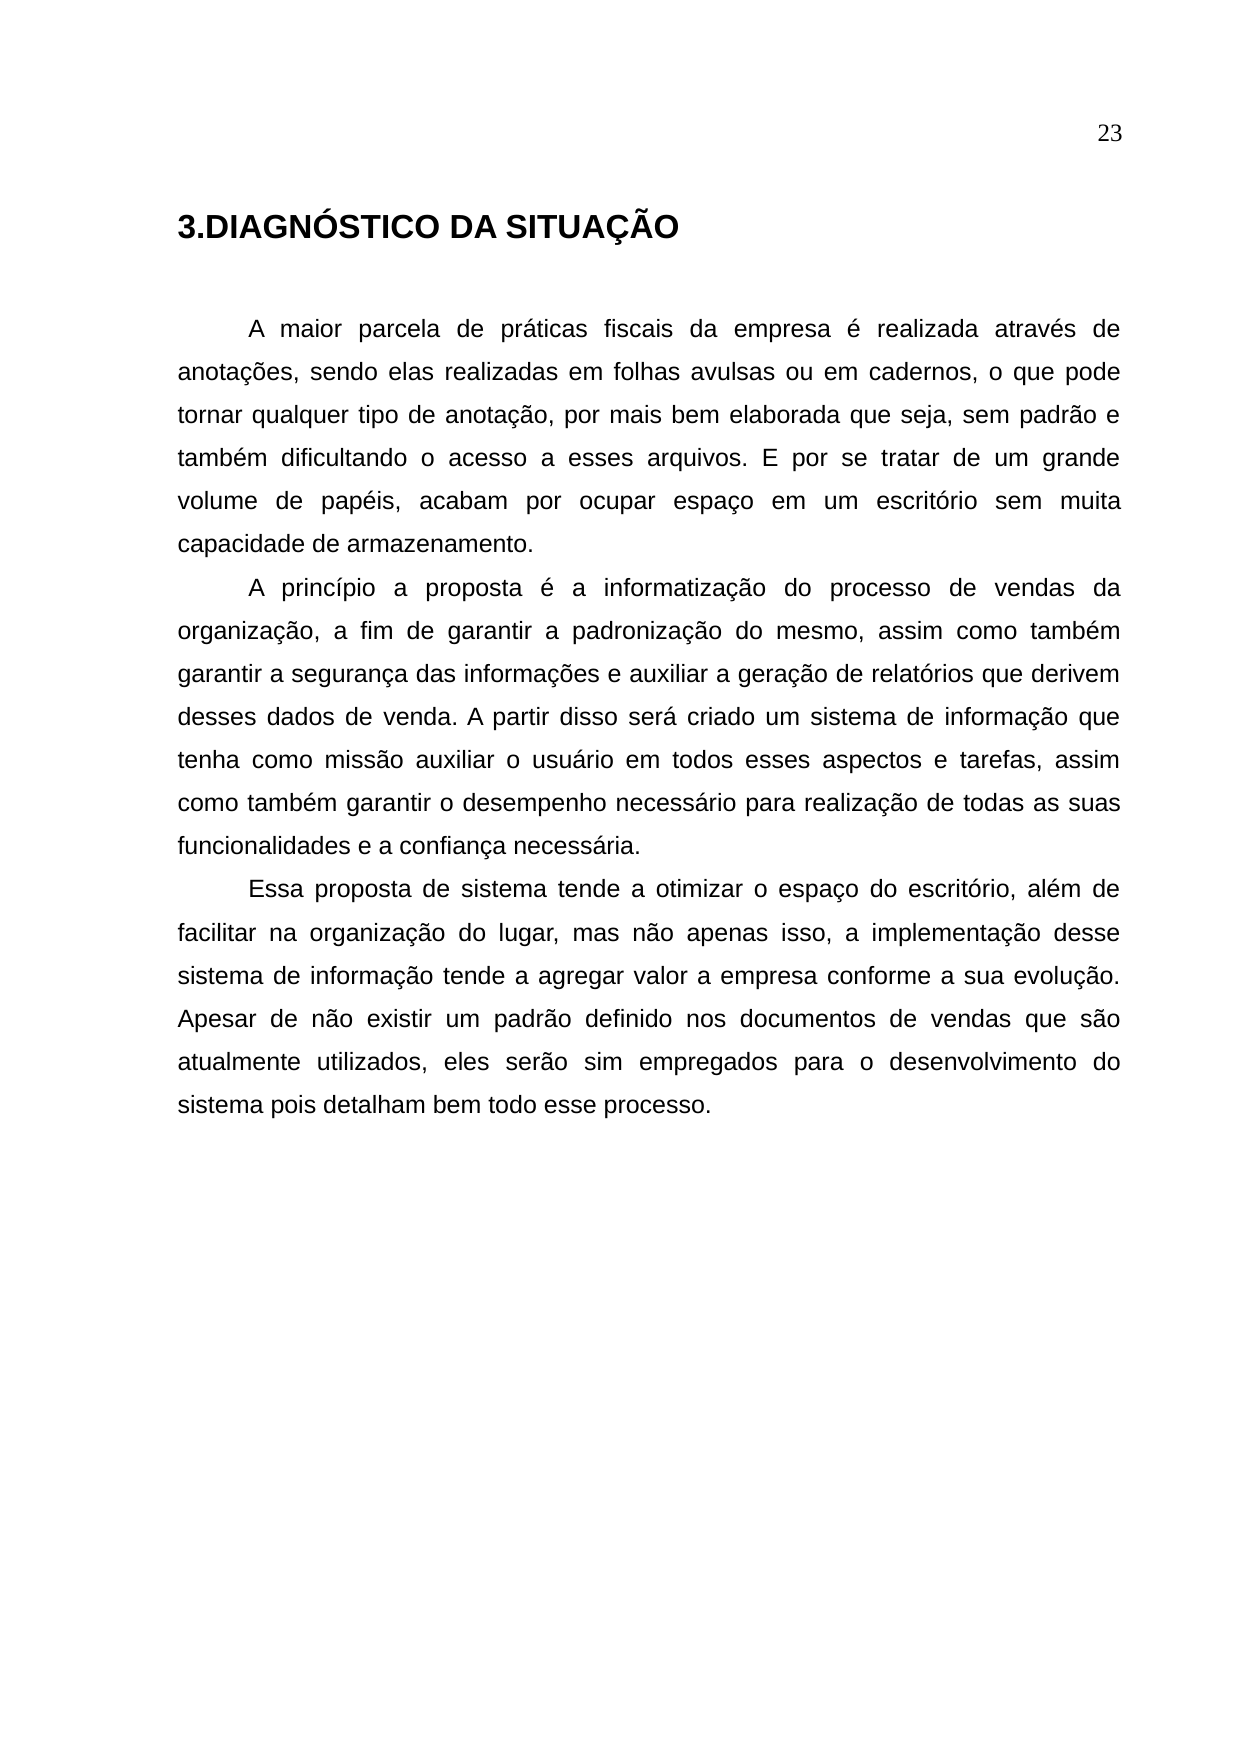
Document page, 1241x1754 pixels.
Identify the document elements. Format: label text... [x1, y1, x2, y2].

subtitle 3.Diagnóstico da situação [177, 207, 1122, 245]
text A maior parcela de práticas fiscais da empresa é realizada através de anotações, sendo elas realizadas em folhas avulsas ou em cadernos, o que pode tornar qualquer tipo de anotação, por mais bem elaborada que seja, sem padrão e também dificultando o acesso a esses arquivos. E por se tratar de um grande volume de papéis, acabam por ocupar espaço em um escritório sem muita capacidade de armazenamento. [177, 314, 1122, 558]
text A princípio a proposta é a informatização do processo de vendas da organização, a fim de garantir a padronização do mesmo, assim como também garantir a segurança das informações e auxiliar a geração de relatórios que derivem desses dados de venda. A partir disso será criado um sistema de informação que tenha como missão auxiliar o usuário em todos esses aspectos e tarefas, assim como também garantir o desempenho necessário para realização de todas as suas funcionalidades e a confiança necessária. [177, 573, 1122, 860]
text Essa proposta de sistema tende a otimizar o espaço do escritório, além de facilitar na organização do lugar, mas não apenas isso, a implementação desse sistema de informação tende a agregar valor a empresa conforme a sua evolução. Apesar de não existir um padrão definido nos documentos de vendas que são atualmente utilizados, eles serão sim empregados para o desenvolvimento do sistema pois detalham bem todo esse processo. [177, 874, 1122, 1119]
